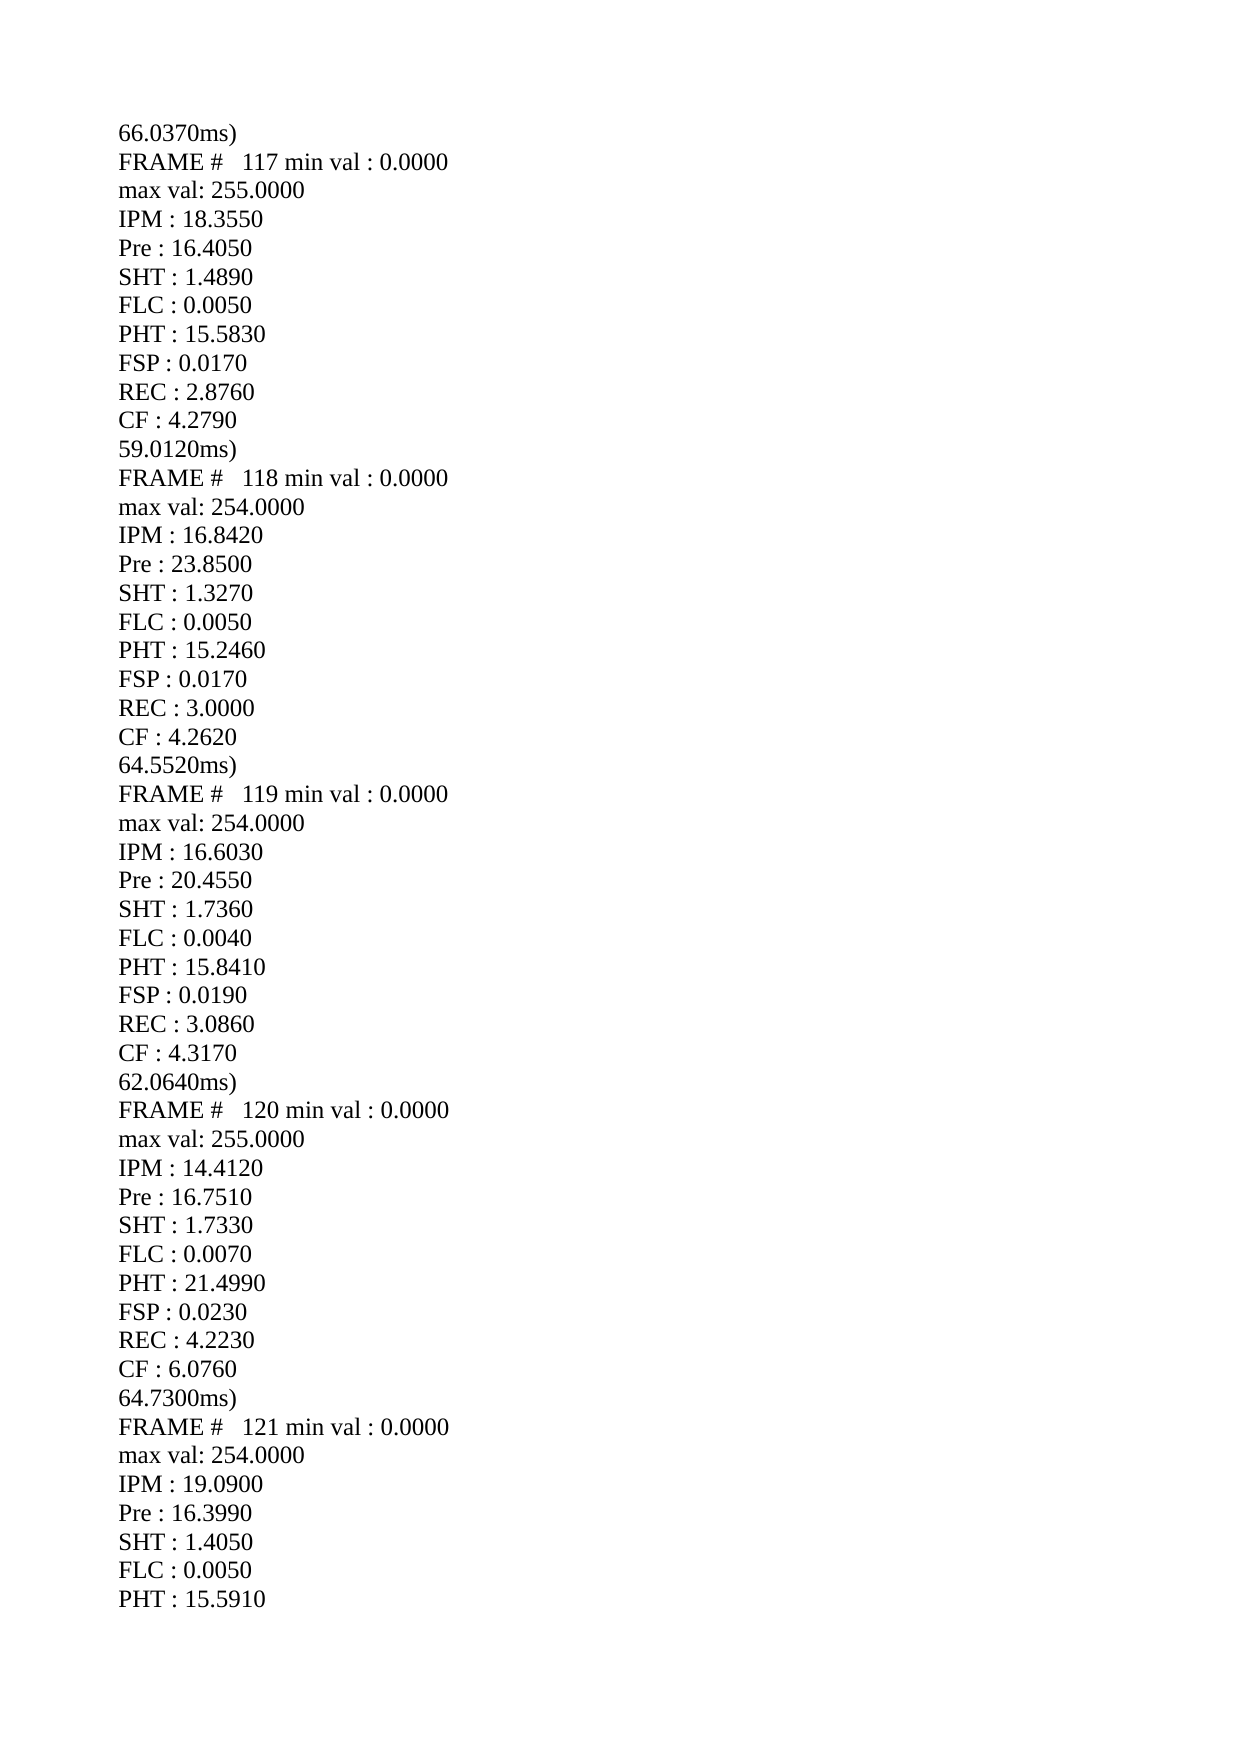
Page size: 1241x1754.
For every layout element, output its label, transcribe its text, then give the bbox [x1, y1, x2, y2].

text PHT : 15.2460 [118, 636, 1122, 664]
text 66.0370ms) [118, 118, 1122, 147]
text IPM : 14.4120 [118, 1153, 1122, 1182]
text SHT : 1.7330 [118, 1211, 1122, 1239]
text 62.0640ms) [118, 1067, 1122, 1096]
text Pre : 16.3990 [118, 1498, 1122, 1527]
text CF : 4.2620 [118, 722, 1122, 751]
text FSP : 0.0190 [118, 981, 1122, 1009]
text FRAME # 121 min val : 0.0000 [118, 1412, 1122, 1441]
text SHT : 1.3270 [118, 578, 1122, 607]
text max val: 255.0000 [118, 176, 1122, 204]
text CF : 4.3170 [118, 1038, 1122, 1067]
text Pre : 20.4550 [118, 866, 1122, 894]
text Pre : 16.4050 [118, 233, 1122, 262]
text Pre : 16.7510 [118, 1182, 1122, 1211]
text FRAME # 118 min val : 0.0000 [118, 463, 1122, 492]
text REC : 2.8760 [118, 377, 1122, 406]
text CF : 4.2790 [118, 406, 1122, 434]
text max val: 255.0000 [118, 1124, 1122, 1153]
text CF : 6.0760 [118, 1354, 1122, 1383]
text SHT : 1.4050 [118, 1527, 1122, 1556]
text IPM : 16.6030 [118, 837, 1122, 866]
text PHT : 15.5830 [118, 319, 1122, 348]
text max val: 254.0000 [118, 492, 1122, 521]
text FSP : 0.0170 [118, 664, 1122, 693]
text PHT : 15.5910 [118, 1584, 1122, 1613]
text max val: 254.0000 [118, 808, 1122, 837]
text FLC : 0.0050 [118, 607, 1122, 636]
text PHT : 21.4990 [118, 1268, 1122, 1297]
text IPM : 19.0900 [118, 1469, 1122, 1498]
text 59.0120ms) [118, 434, 1122, 463]
text IPM : 18.3550 [118, 204, 1122, 233]
text FRAME # 117 min val : 0.0000 [118, 147, 1122, 176]
text SHT : 1.4890 [118, 262, 1122, 291]
text 64.5520ms) [118, 751, 1122, 779]
text REC : 4.2230 [118, 1326, 1122, 1354]
text max val: 254.0000 [118, 1441, 1122, 1469]
text FLC : 0.0040 [118, 923, 1122, 952]
text FLC : 0.0070 [118, 1239, 1122, 1268]
text FLC : 0.0050 [118, 1556, 1122, 1584]
text FRAME # 120 min val : 0.0000 [118, 1096, 1122, 1124]
text PHT : 15.8410 [118, 952, 1122, 981]
text 64.7300ms) [118, 1383, 1122, 1412]
text FSP : 0.0230 [118, 1297, 1122, 1326]
text REC : 3.0860 [118, 1009, 1122, 1038]
text Pre : 23.8500 [118, 549, 1122, 578]
text REC : 3.0000 [118, 693, 1122, 722]
text FRAME # 119 min val : 0.0000 [118, 779, 1122, 808]
text SHT : 1.7360 [118, 894, 1122, 923]
text IPM : 16.8420 [118, 521, 1122, 549]
text FSP : 0.0170 [118, 348, 1122, 377]
text FLC : 0.0050 [118, 291, 1122, 319]
